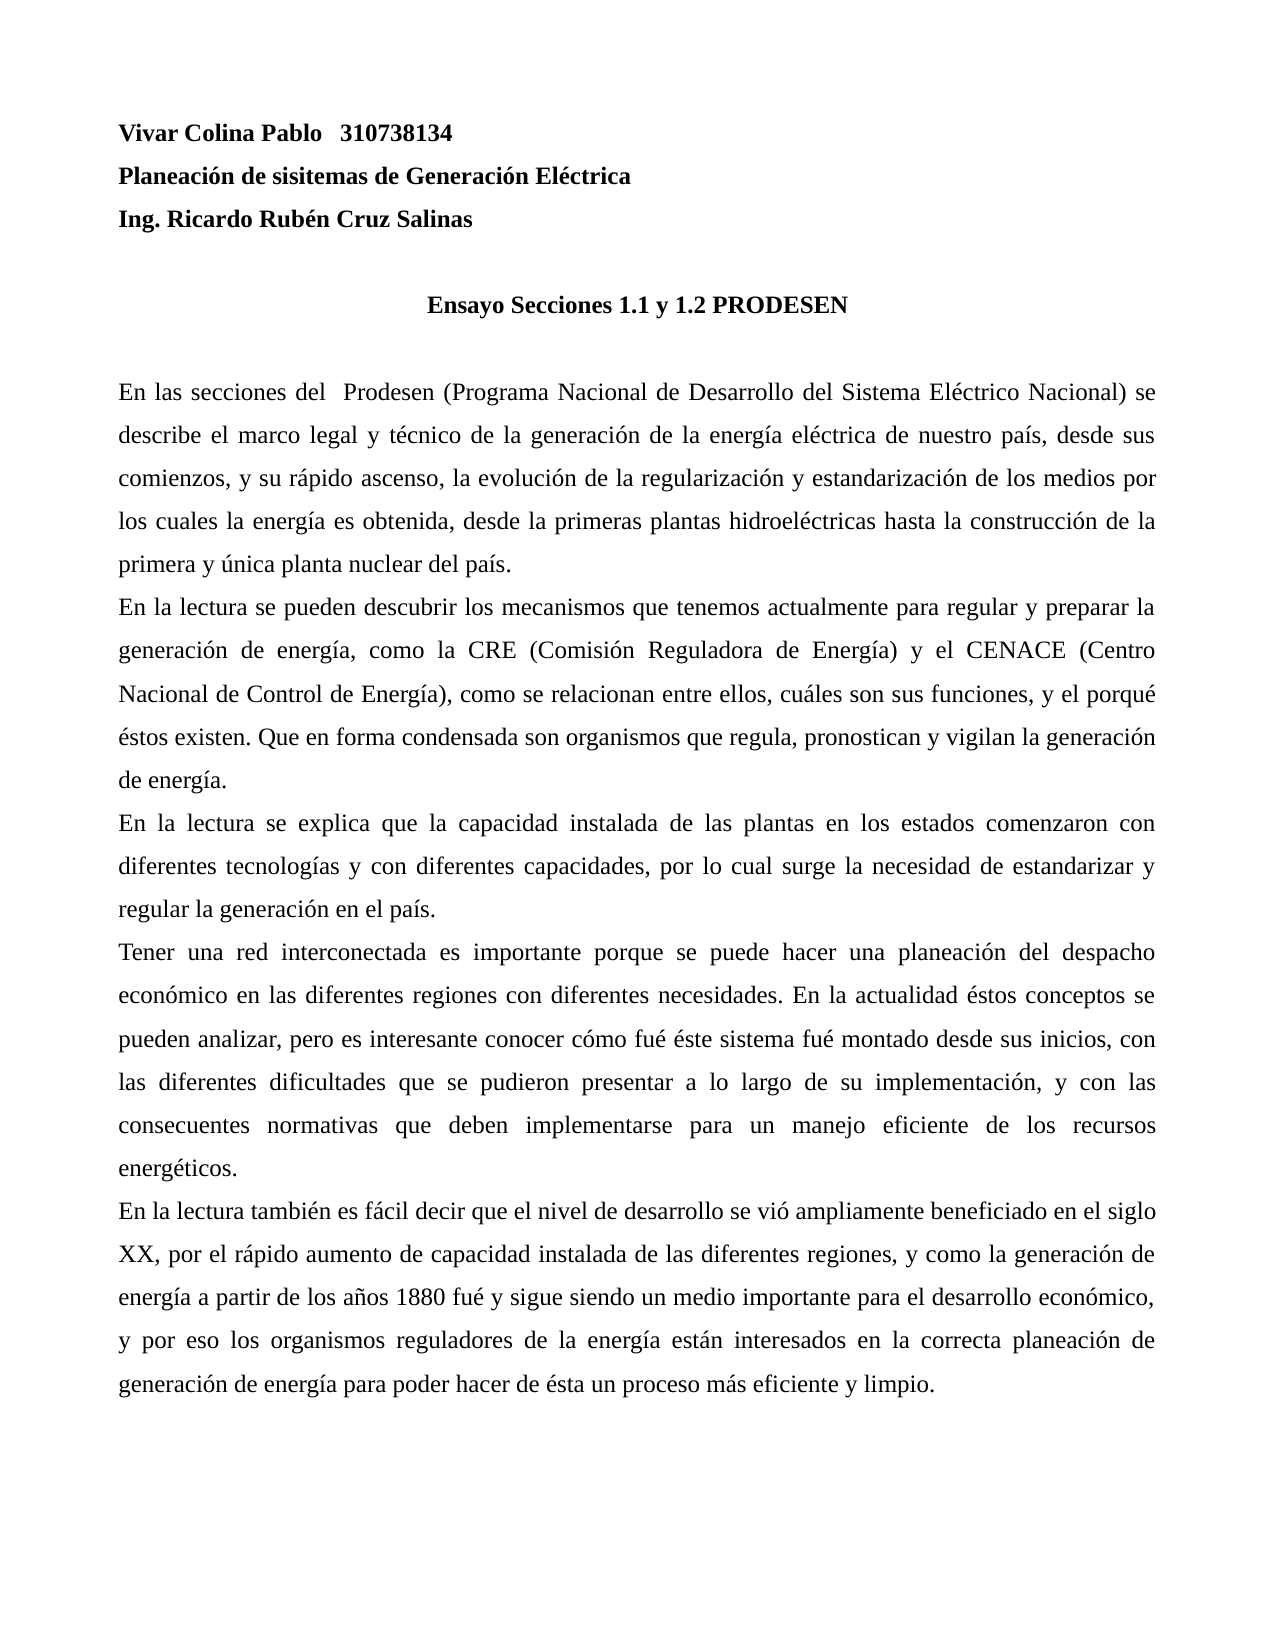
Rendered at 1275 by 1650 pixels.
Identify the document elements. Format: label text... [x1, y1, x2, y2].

text En la lectura también es fácil decir que el nivel de desarrollo se vió ampliamente beneficiado en el siglo XX, por el rápido aumento de capacidad instalada de las diferentes regiones, y como la generación de energía a partir de los años 1880 fué y sigue siendo un medio importante para el desarrollo económico, y por eso los organismos reguladores de la energía están interesados en la correcta planeación de generación de energía para poder hacer de ésta un proceso más eficiente y limpio. [118, 1196, 1157, 1397]
text Ensayo Secciones 1.1 y 1.2 PRODESEN [118, 291, 1157, 319]
text Planeación de sisitemas de Generación Eléctrica [118, 161, 1157, 190]
text En la lectura se pueden descubrir los mecanismos que tenemos actualmente para regular y preparar la generación de energía, como la CRE (Comisión Reguladora de Energía) y el CENACE (Centro Nacional de Control de Energía), como se relacionan entre ellos, cuáles son sus funciones, y el porqué éstos existen. Que en forma condensada son organismos que regula, pronostican y vigilan la generación de energía. [118, 592, 1157, 794]
text En la lectura se explica que la capacidad instalada de las plantas en los estados comenzaron con diferentes tecnologías y con diferentes capacidades, por lo cual surge la necesidad de estandarizar y regular la generación en el país. [118, 808, 1157, 923]
text Vivar Colina Pablo 310738134 [118, 118, 1157, 147]
text Ing. Ricardo Rubén Cruz Salinas [118, 204, 1157, 233]
text Tener una red interconectada es importante porque se puede hacer una planeación del despacho económico en las diferentes regiones con diferentes necesidades. En la actualidad éstos conceptos se pueden analizar, pero es interesante conocer cómo fué éste sistema fué montado desde sus inicios, con las diferentes dificultades que se pudieron presentar a lo largo de su implementación, y con las consecuentes normativas que deben implementarse para un manejo eficiente de los recursos energéticos. [118, 937, 1157, 1182]
text En las secciones del Prodesen (Programa Nacional de Desarrollo del Sistema Eléctrico Nacional) se describe el marco legal y técnico de la generación de la energía eléctrica de nuestro país, desde sus comienzos, y su rápido ascenso, la evolución de la regularización y estandarización de los medios por los cuales la energía es obtenida, desde la primeras plantas hidroeléctricas hasta la construcción de la primera y única planta nuclear del país. [118, 377, 1157, 578]
